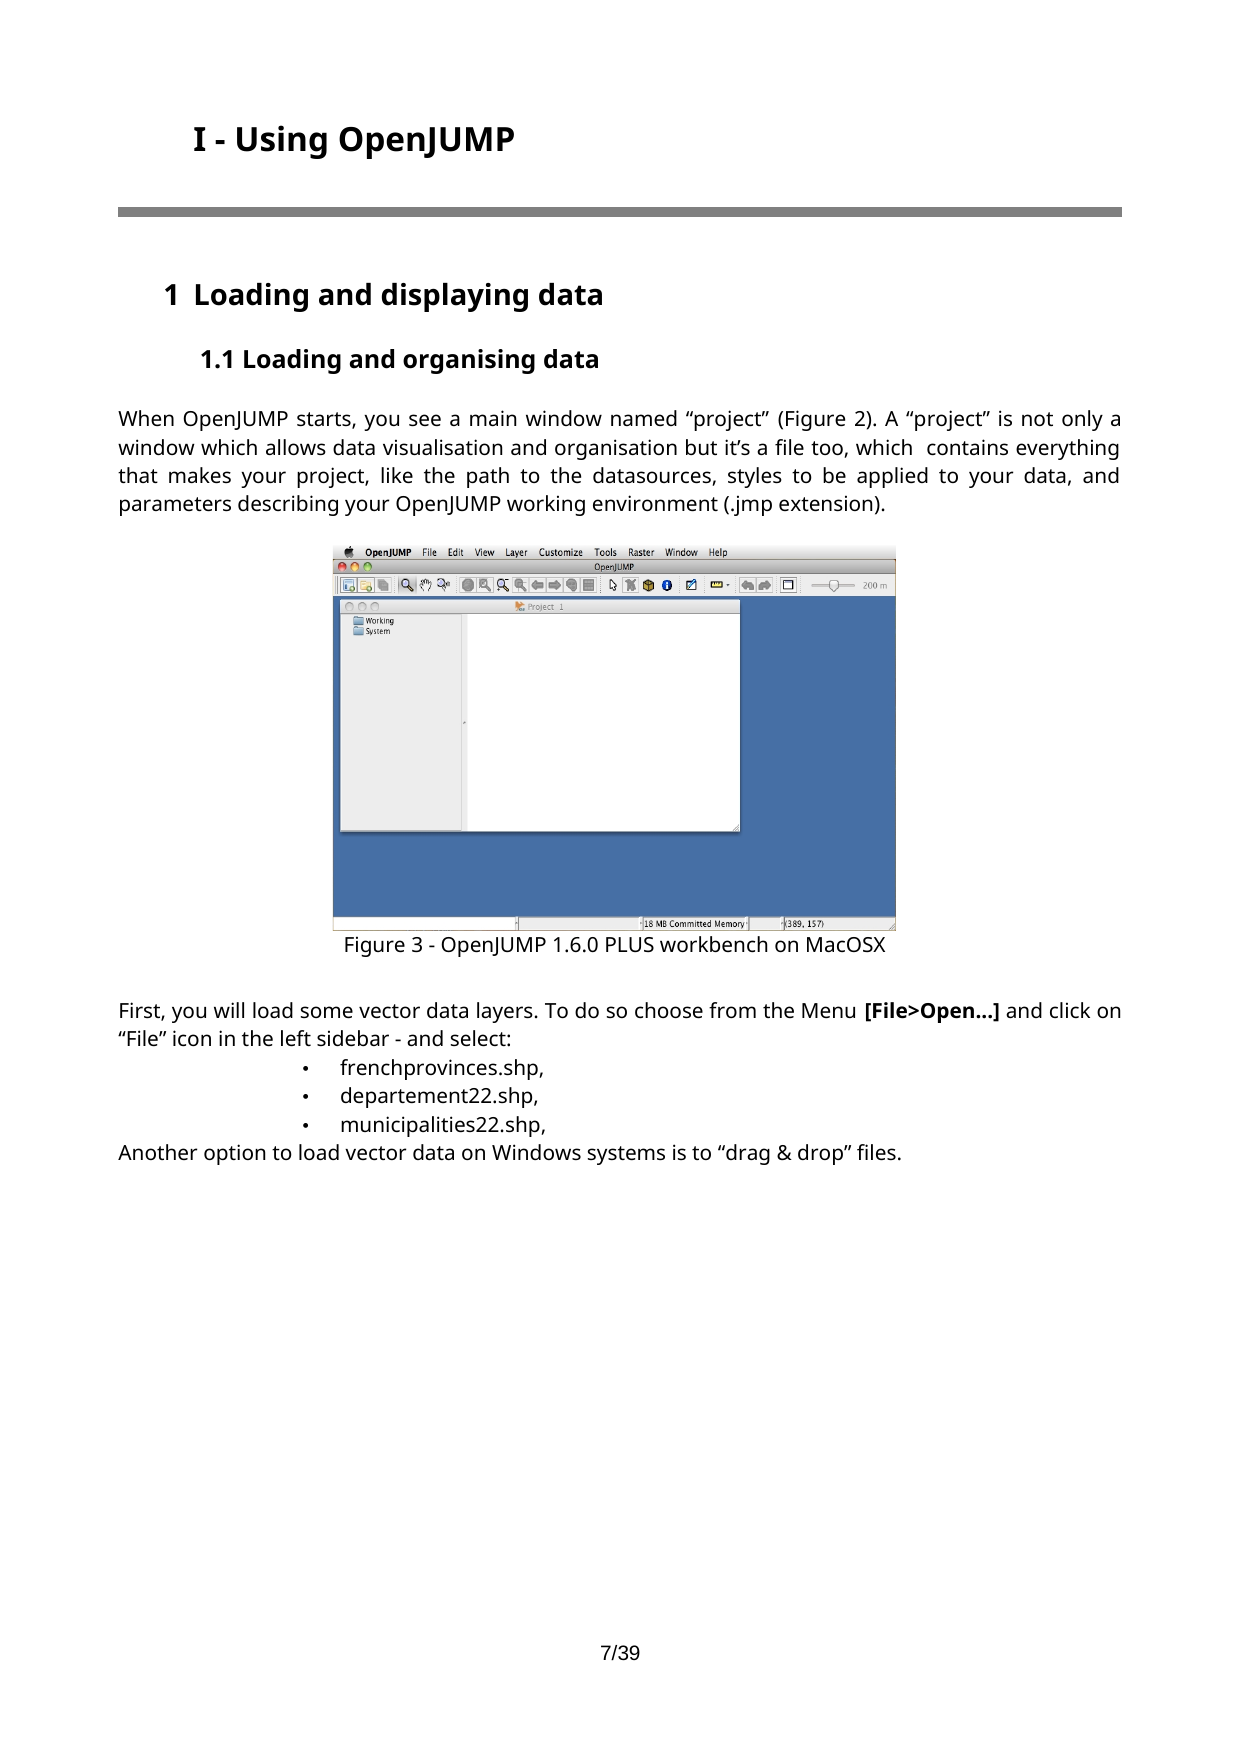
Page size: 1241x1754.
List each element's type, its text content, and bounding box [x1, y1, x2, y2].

list Loading and displaying data [156, 274, 1122, 314]
list Loading and organising data [193, 342, 1122, 376]
text Another option to load vector data on Windows systems is to “drag & drop” files. [118, 1138, 1122, 1167]
list departement22.shp, [302, 1081, 1122, 1110]
text Figure 2 - OpenJUMP 1.6.0 PLUS workbench on MacOSX [235, 569, 994, 958]
text When OpenJUMP starts, you see a main window named “project” (Figure 2). A “project” is not only a window which allows data visualisation and organisation but it’s a file too, which contains everything that makes your project, like the path to the datasources, styles to be applied to your data, and parameters describing your OpenJUMP working environment (.jmp extension). [118, 404, 1122, 518]
text First, you will load some vector data layers. To do so choose from the Menu [File>Open...] and click on “File” icon in the left sidebar - and select: [118, 996, 1122, 1053]
list I - Using OpenJUMP [156, 116, 1122, 162]
list frenchprovinces.shp, [302, 1053, 1122, 1081]
list municipalities22.shp, [302, 1110, 1122, 1138]
picture [332, 545, 896, 931]
